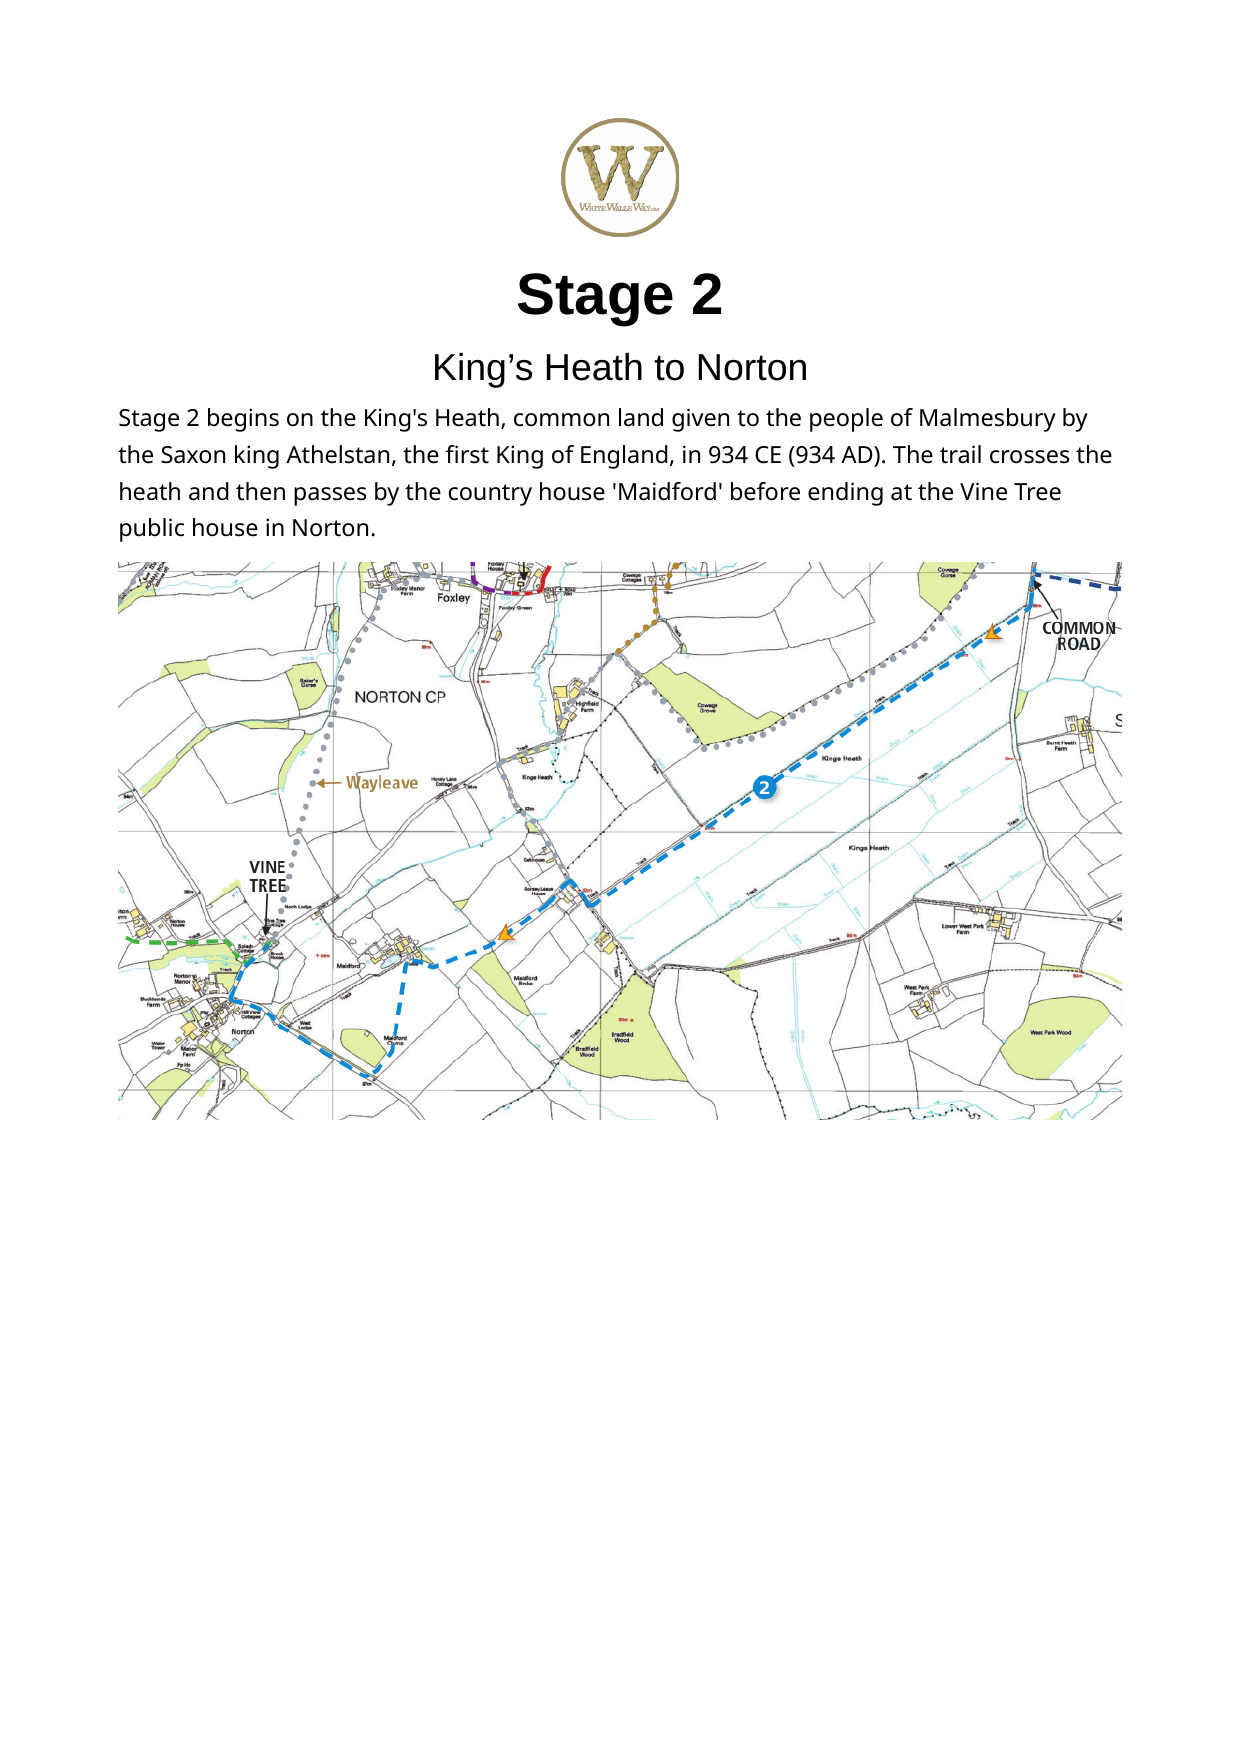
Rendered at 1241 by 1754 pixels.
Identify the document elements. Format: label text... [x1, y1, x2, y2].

picture [561, 118, 680, 237]
text Stage 2 begins on the King's Heath, common land given to the people of Malmesbury by the Saxon king Athelstan, the first King of England, in 934 CE (934 AD). The trail crosses the heath and then passes by the country house 'Maidford' before ending at the Vine Tree public house in Norton. [118, 401, 1122, 543]
title Stage 2 [118, 260, 1122, 327]
subtitle King’s Heath to Norton [118, 346, 1122, 389]
